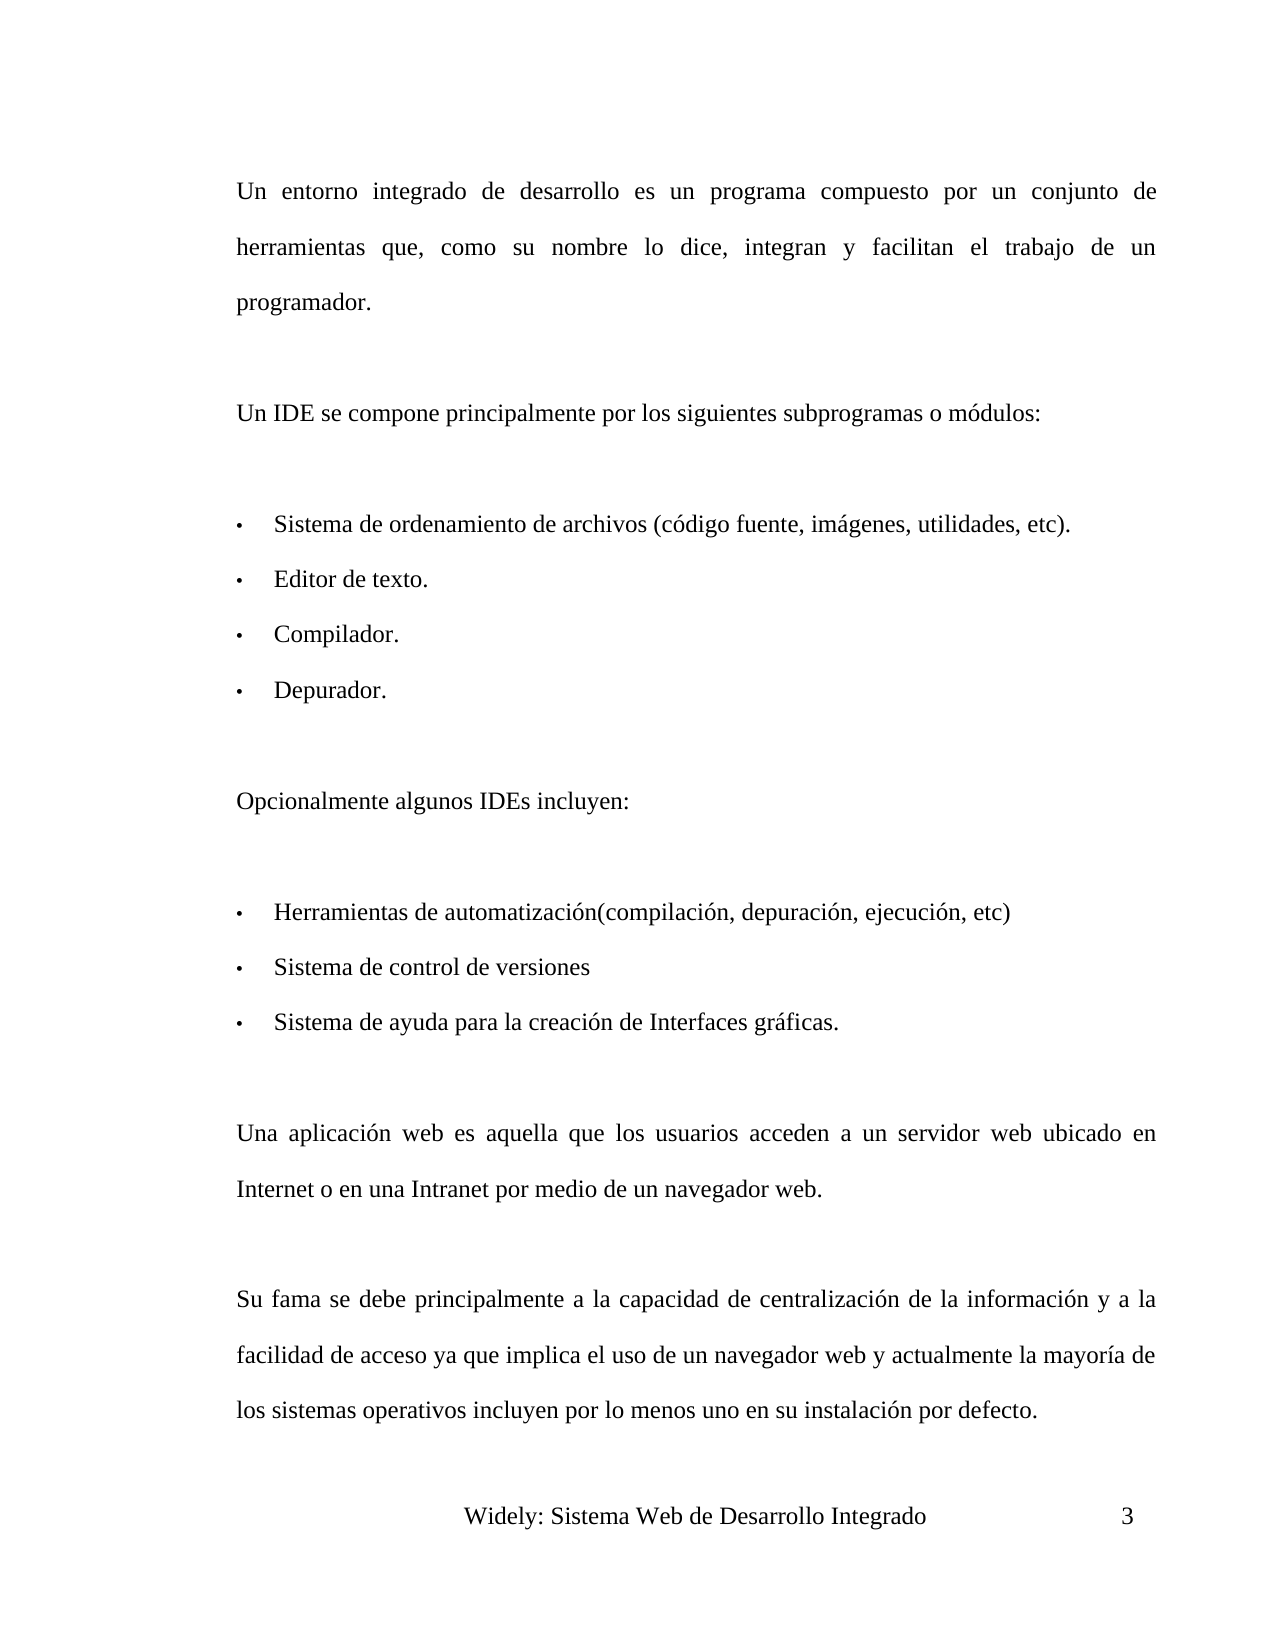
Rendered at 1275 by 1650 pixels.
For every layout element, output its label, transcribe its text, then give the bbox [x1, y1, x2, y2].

list Editor de texto. [236, 565, 1157, 593]
list Sistema de control de versiones [236, 953, 1157, 981]
list Sistema de ordenamiento de archivos (código fuente, imágenes, utilidades, etc). [236, 510, 1157, 537]
list Sistema de ayuda para la creación de Interfaces gráficas. [236, 1008, 1157, 1036]
text Opcionalmente algunos IDEs incluyen: [236, 787, 1157, 814]
list Herramientas de automatización(compilación, depuración, ejecución, etc) [236, 898, 1157, 925]
text Una aplicación web es aquella que los usuarios acceden a un servidor web ubicado en Internet o en una Intranet por medio de un navegador web. [236, 1119, 1157, 1202]
text Un entorno integrado de desarrollo es un programa compuesto por un conjunto de herramientas que, como su nombre lo dice, integran y facilitan el trabajo de un programador. [236, 177, 1157, 316]
list Compilador. [236, 621, 1157, 648]
list Depurador. [236, 676, 1157, 704]
text Un IDE se compone principalmente por los siguientes subprogramas o módulos: [236, 399, 1157, 427]
text Su fama se debe principalmente a la capacidad de centralización de la información y a la facilidad de acceso ya que implica el uso de un navegador web y actualmente la mayoría de los sistemas operativos incluyen por lo menos uno en su instalación por defecto. [236, 1286, 1157, 1424]
